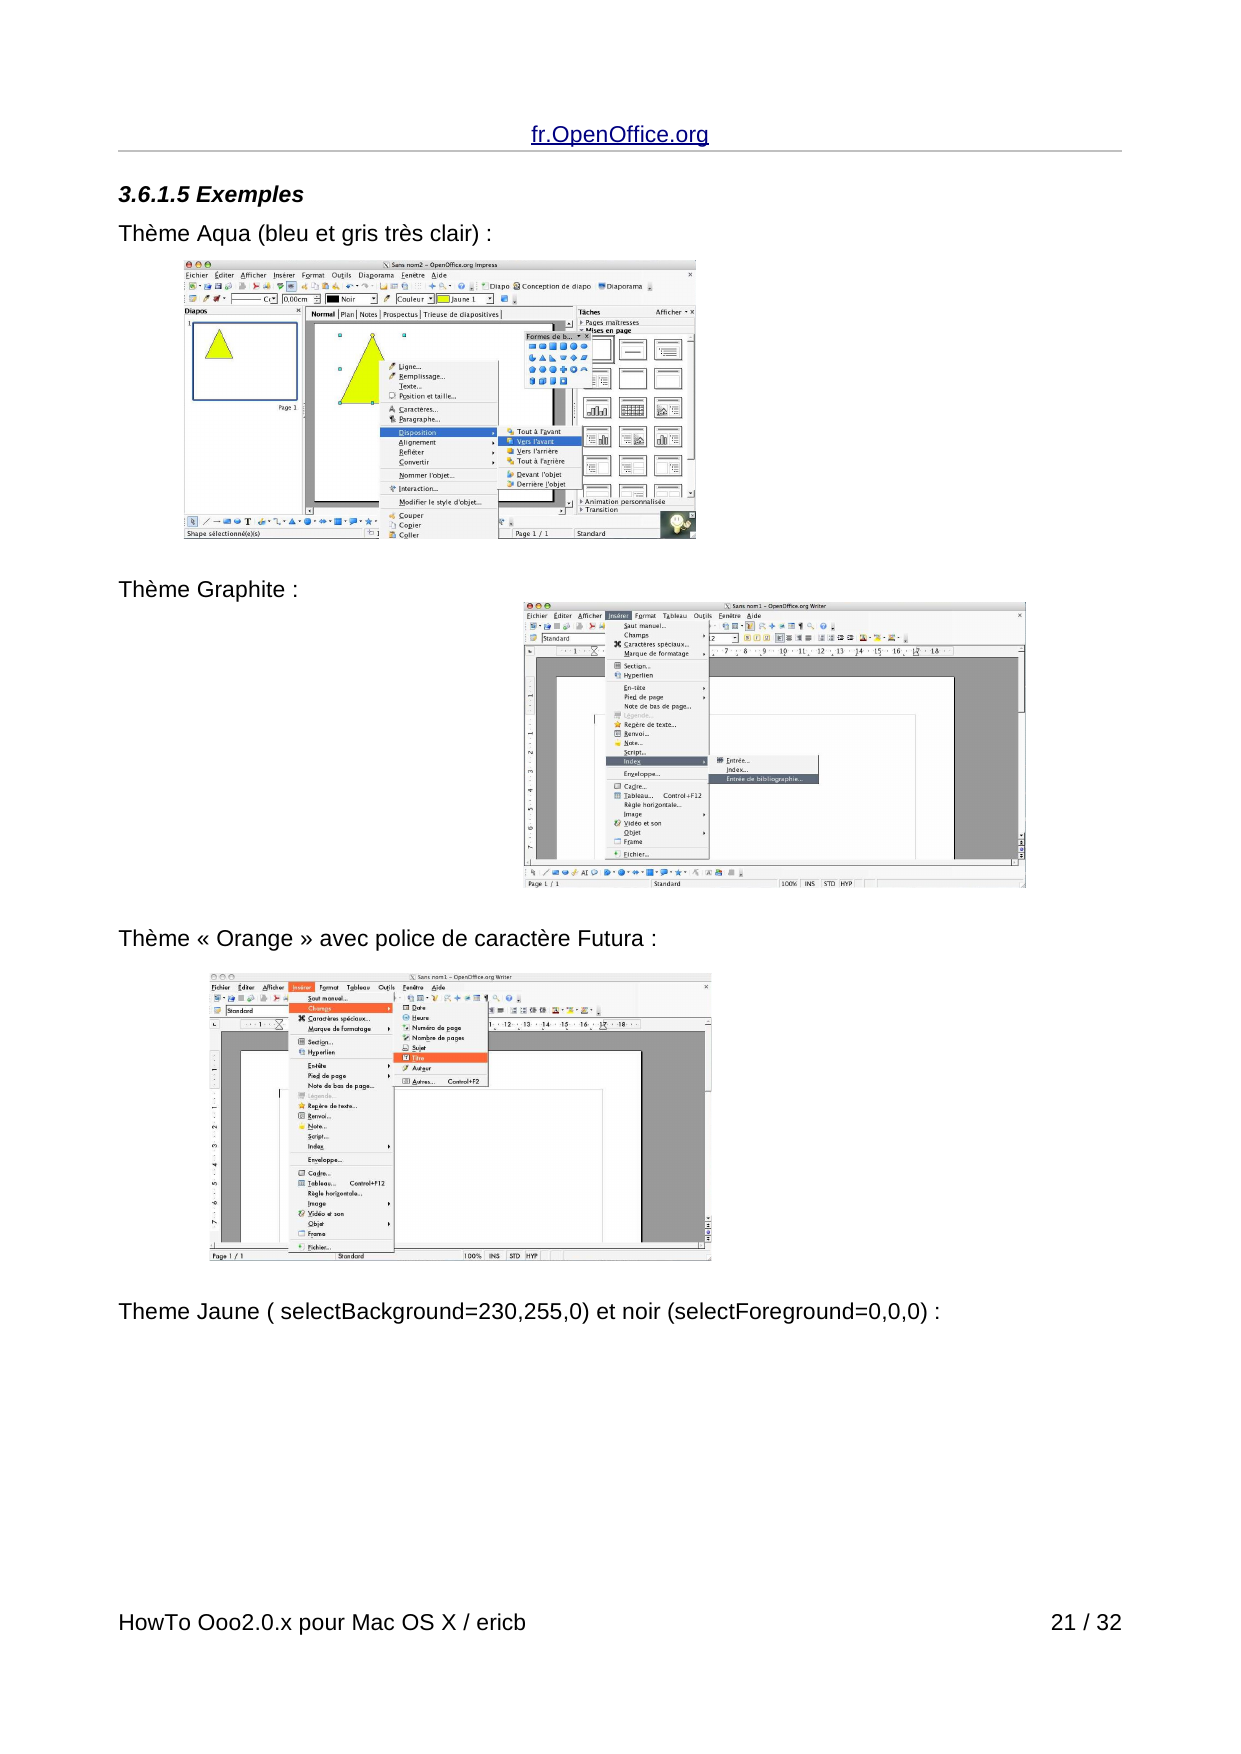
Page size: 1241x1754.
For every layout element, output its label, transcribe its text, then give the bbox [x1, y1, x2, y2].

text Thème « Orange » avec police de caractère Futura : [118, 925, 1122, 951]
text Thème Graphite : [118, 576, 1122, 602]
picture [209, 973, 712, 1261]
picture [183, 260, 696, 539]
text Thème Aqua (bleu et gris très clair) : [118, 220, 1122, 246]
text Theme Jaune ( selectBackground=230,255,0) et noir (selectForeground=0,0,0) : [118, 1298, 1122, 1324]
picture [523, 602, 1026, 888]
subtitle 3.6.1.5 Exemples [118, 182, 1122, 208]
